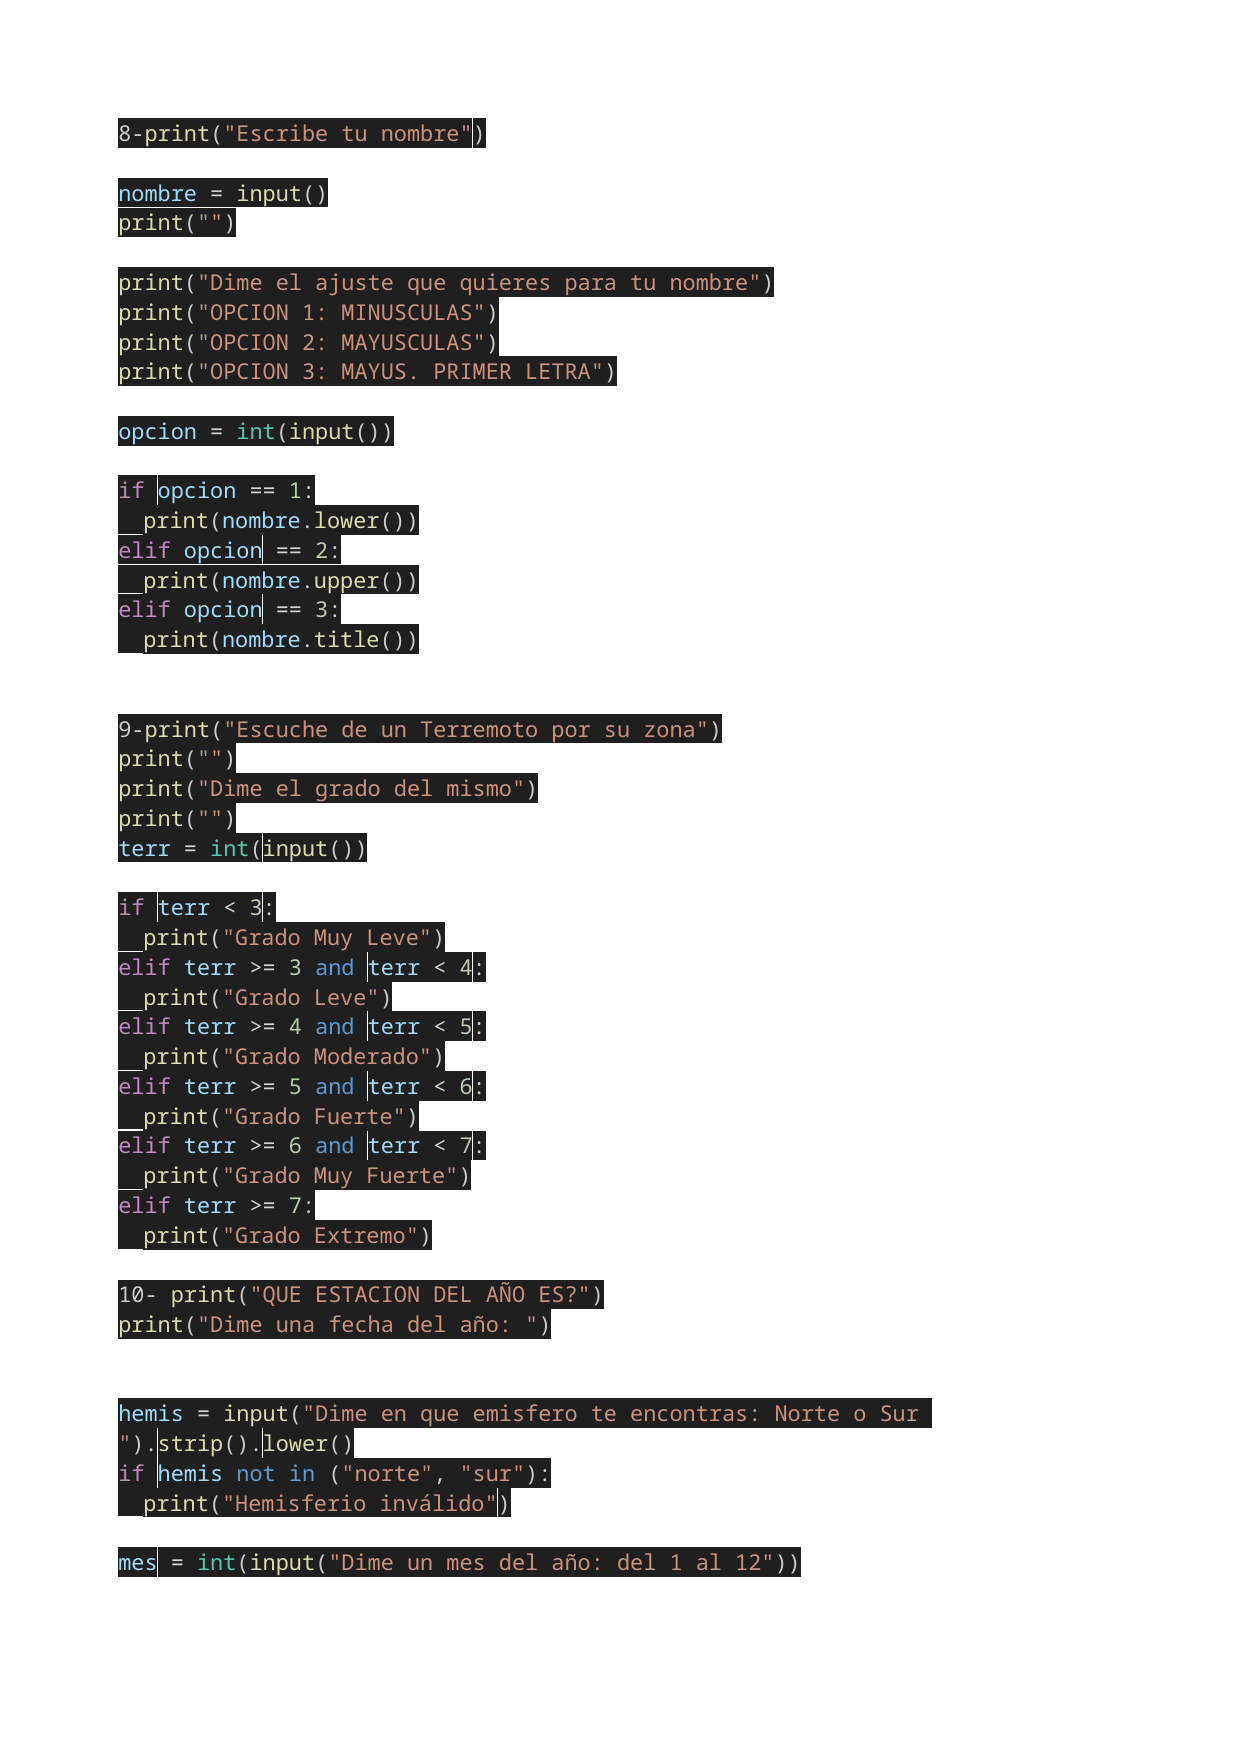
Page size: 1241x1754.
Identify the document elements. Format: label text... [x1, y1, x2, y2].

text if opcion == 1: [118, 475, 1122, 505]
text terr = int(input()) [118, 833, 1122, 862]
text print("OPCION 1: MINUSCULAS") [118, 297, 1122, 326]
text opcion = int(input()) [118, 416, 1122, 446]
text nombre = input() [118, 178, 1122, 207]
text 9-print("Escuche de un Terremoto por su zona") [118, 713, 1122, 743]
text print("Hemisferio inválido") [118, 1488, 1122, 1517]
text elif terr >= 3 and terr < 4: [118, 952, 1122, 982]
text 10- print("QUE ESTACION DEL AÑO ES?") [118, 1279, 1122, 1309]
text print("Dime una fecha del año: ") [118, 1309, 1122, 1339]
text 8-print("Escribe tu nombre") [118, 118, 1122, 148]
text print("OPCION 2: MAYUSCULAS") [118, 326, 1122, 356]
text print("") [118, 743, 1122, 773]
text print("OPCION 3: MAYUS. PRIMER LETRA") [118, 356, 1122, 386]
text print(nombre.lower()) [118, 505, 1122, 535]
text print("Grado Muy Leve") [118, 922, 1122, 952]
text elif opcion == 3: [118, 594, 1122, 624]
text print("Dime el grado del mismo") [118, 773, 1122, 803]
text if terr < 3: [118, 892, 1122, 922]
text print("") [118, 803, 1122, 833]
text elif terr >= 5 and terr < 6: [118, 1071, 1122, 1101]
text mes = int(input("Dime un mes del año: del 1 al 12")) [118, 1547, 1122, 1577]
text print("Grado Moderado") [118, 1041, 1122, 1071]
text print(nombre.title()) [118, 624, 1122, 654]
text elif opcion == 2: [118, 535, 1122, 564]
text print(nombre.upper()) [118, 564, 1122, 594]
text hemis = input("Dime en que emisfero te encontras: Norte o Sur ").strip().lower() [118, 1398, 1122, 1458]
text print("Grado Muy Fuerte") [118, 1160, 1122, 1190]
text print("Dime el ajuste que quieres para tu nombre") [118, 267, 1122, 297]
text elif terr >= 4 and terr < 5: [118, 1011, 1122, 1041]
text print("Grado Extremo") [118, 1220, 1122, 1250]
text if hemis not in ("norte", "sur"): [118, 1458, 1122, 1488]
text print("Grado Fuerte") [118, 1101, 1122, 1131]
text print("Grado Leve") [118, 982, 1122, 1011]
text print("") [118, 207, 1122, 237]
text elif terr >= 6 and terr < 7: [118, 1131, 1122, 1160]
text elif terr >= 7: [118, 1190, 1122, 1220]
